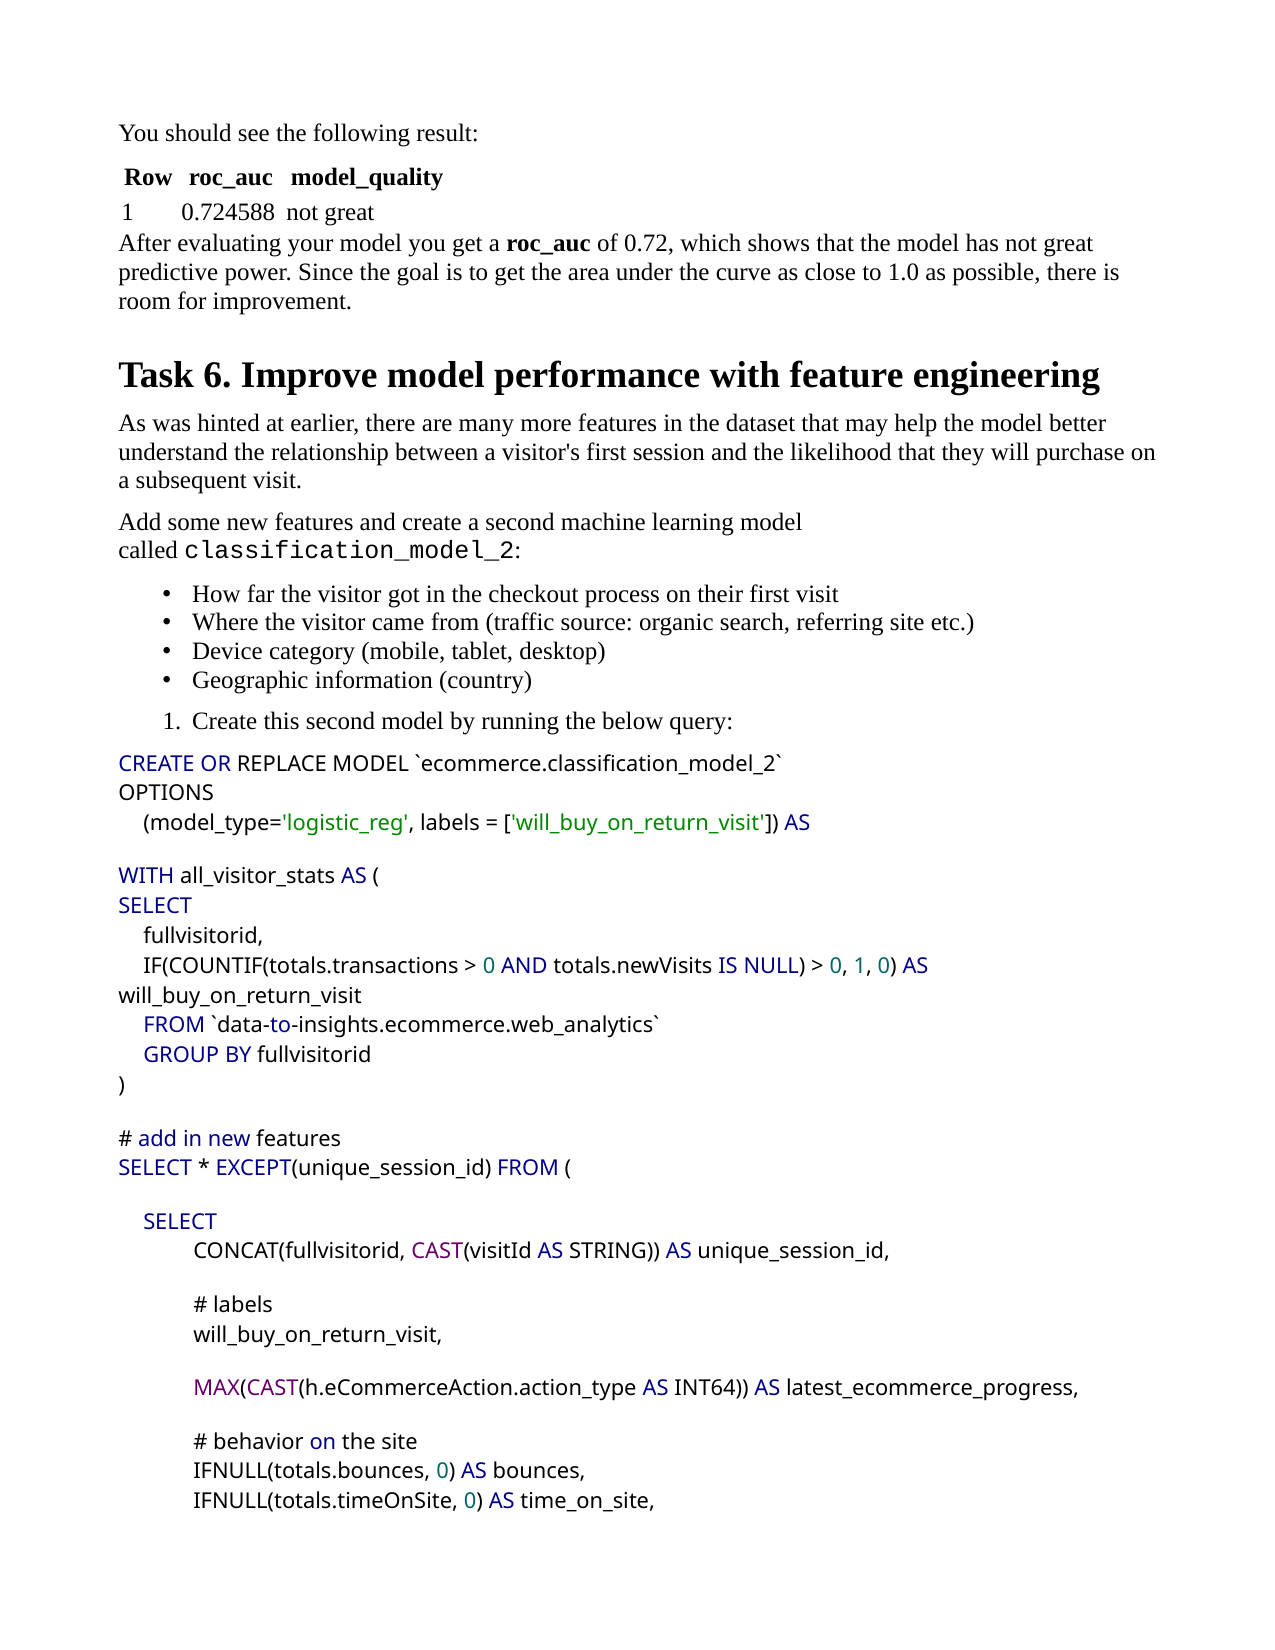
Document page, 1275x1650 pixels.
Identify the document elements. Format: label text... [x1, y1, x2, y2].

list Where the visitor came from (traffic source: organic search, referring site etc.) [162, 607, 1157, 636]
text SELECT [118, 1206, 1157, 1236]
text GROUP BY fullvisitorid [118, 1039, 1157, 1069]
text OPTIONS [118, 777, 1157, 807]
text After evaluating your model you get a roc_auc of 0.72, which shows that the model has not great predictive power. Since the goal is to get the area under the curve as close to 1.0 as possible, there is room for improvement. [118, 228, 1157, 315]
subtitle Task 6. Improve model performance with feature engineering [118, 352, 1157, 395]
text Add some new features and create a second machine learning model called classification_model_2: [118, 507, 1157, 566]
list Geographic information (country) [162, 665, 1157, 694]
list Create this second model by running the below query: [162, 706, 1157, 735]
text CREATE OR REPLACE MODEL `ecommerce.classification_model_2` [118, 747, 1157, 777]
text ) [118, 1069, 1157, 1099]
text (model_type='logistic_reg', labels = ['will_buy_on_return_visit']) AS [118, 807, 1157, 837]
text # add in new features [118, 1122, 1157, 1152]
text will_buy_on_return_visit, [118, 1319, 1157, 1348]
table_header model_quality [283, 159, 451, 194]
table_header Row [118, 159, 178, 194]
table_cell 1 [118, 194, 178, 228]
text MAX(CAST(h.eCommerceAction.action_type AS INT64)) AS latest_ecommerce_progress, [118, 1372, 1157, 1402]
text # labels [118, 1289, 1157, 1319]
text IF(COUNTIF(totals.transactions > 0 AND totals.newVisits IS NULL) > 0, 1, 0) AS will_buy_on_return_visit [118, 950, 1157, 1009]
text IFNULL(totals.bounces, 0) AS bounces, [118, 1455, 1157, 1485]
text You should see the following result: [118, 118, 1157, 147]
list How far the visitor got in the checkout process on their first visit [162, 579, 1157, 607]
list Device category (mobile, tablet, desktop) [162, 636, 1157, 665]
table_cell not great [283, 194, 451, 228]
text FROM `data-to-insights.ecommerce.web_analytics` [118, 1009, 1157, 1039]
table_cell 0.724588 [178, 194, 283, 228]
text SELECT * EXCEPT(unique_session_id) FROM ( [118, 1152, 1157, 1182]
text SELECT [118, 890, 1157, 920]
text WITH all_visitor_stats AS ( [118, 861, 1157, 890]
text fullvisitorid, [118, 920, 1157, 950]
table_header roc_auc [178, 159, 283, 194]
text CONCAT(fullvisitorid, CAST(visitId AS STRING)) AS unique_session_id, [118, 1236, 1157, 1265]
text IFNULL(totals.timeOnSite, 0) AS time_on_site, [118, 1485, 1157, 1515]
text # behavior on the site [118, 1426, 1157, 1455]
text As was hinted at earlier, there are many more features in the dataset that may help the model better understand the relationship between a visitor's first session and the likelihood that they will purchase on a subsequent visit. [118, 408, 1157, 494]
